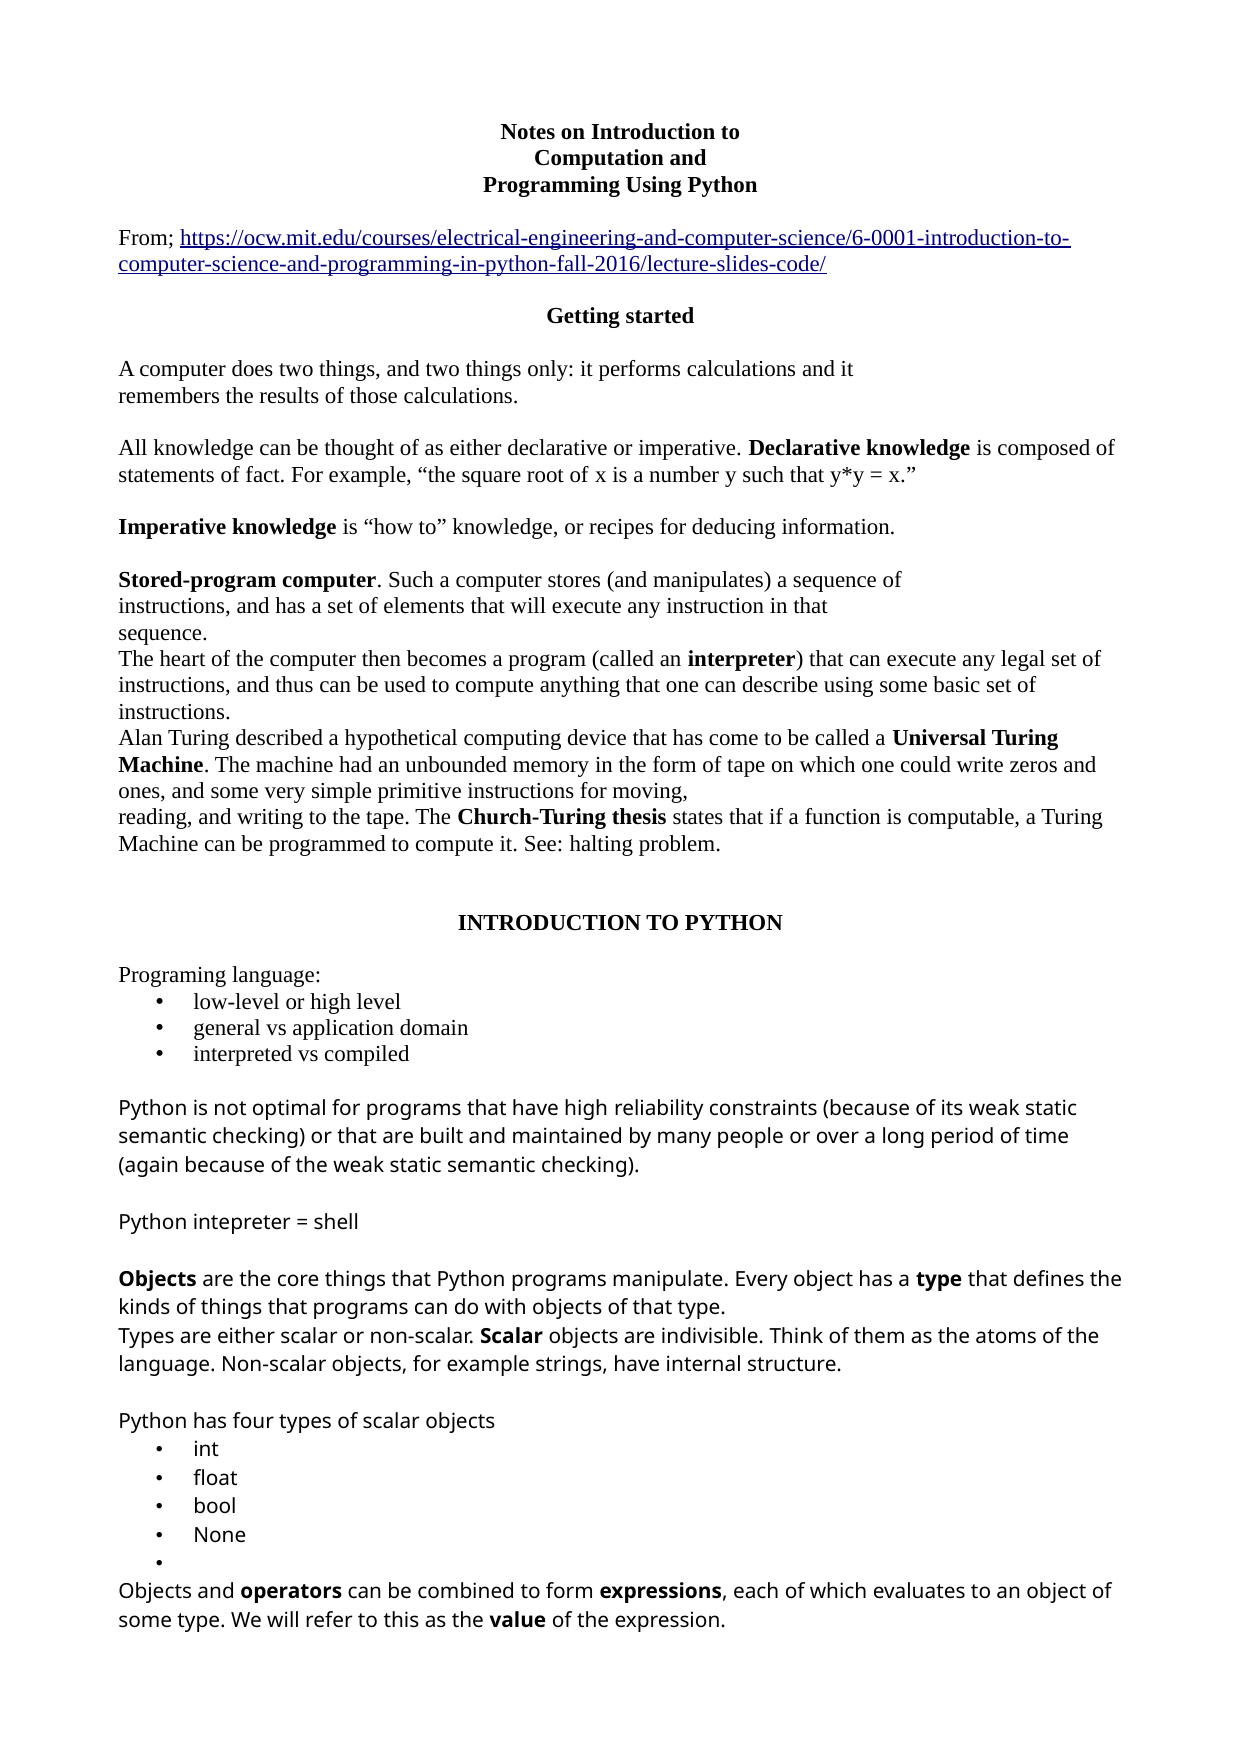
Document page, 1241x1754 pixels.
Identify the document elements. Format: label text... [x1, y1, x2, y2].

text instructions, and has a set of elements that will execute any instruction in that [118, 592, 1122, 619]
text INTRODUCTION TO PYTHON [118, 909, 1122, 935]
text Getting started [118, 303, 1122, 329]
list general vs application domain [156, 1014, 1122, 1041]
text Objects and operators can be combined to form expressions, each of which evaluates to an object of some type. We will refer to this as the value of the expression. [118, 1577, 1122, 1633]
list float [156, 1463, 1122, 1491]
text Stored-program computer. Such a computer stores (and manipulates) a sequence of [118, 566, 1122, 592]
text From; https://ocw.mit.edu/courses/electrical-engineering-and-computer-science/6-0001-introduction-to-computer-science-and-programming-in-python-fall-2016/lecture-slides-code/ [118, 223, 1122, 276]
list interpreted vs compiled [156, 1041, 1122, 1067]
text Objects are the core things that Python programs manipulate. Every object has a type that defines the kinds of things that programs can do with objects of that type. [118, 1264, 1122, 1321]
text Python intepreter = shell [118, 1207, 1122, 1235]
text Computation and [118, 144, 1122, 171]
text sequence. [118, 619, 1122, 645]
list int [156, 1434, 1122, 1463]
list low-level or high level [156, 988, 1122, 1014]
text A computer does two things, and two things only: it performs calculations and it [118, 355, 1122, 382]
text All knowledge can be thought of as either declarative or imperative. Declarative knowledge is composed of statements of fact. For example, “the square root of x is a number y such that y*y = x.” [118, 434, 1122, 487]
list None [156, 1520, 1122, 1548]
text Types are either scalar or non-scalar. Scalar objects are indivisible. Think of them as the atoms of the language. Non-scalar objects, for example strings, have internal structure. [118, 1321, 1122, 1378]
text Alan Turing described a hypothetical computing device that has come to be called a Universal Turing Machine. The machine had an unbounded memory in the form of tape on which one could write zeros and ones, and some very simple primitive instructions for moving, [118, 724, 1122, 803]
text Python is not optimal for programs that have high reliability constraints (because of its weak static semantic checking) or that are built and maintained by many people or over a long period of time (again because of the weak static semantic checking). [118, 1093, 1122, 1178]
text Programing language: [118, 961, 1122, 988]
text Python has four types of scalar objects [118, 1406, 1122, 1434]
text reading, and writing to the tape. The Church-Turing thesis states that if a function is computable, a Turing Machine can be programmed to compute it. See: halting problem. [118, 803, 1122, 856]
text The heart of the computer then becomes a program (called an interpreter) that can execute any legal set of instructions, and thus can be used to compute anything that one can describe using some basic set of instructions. [118, 645, 1122, 724]
text Imperative knowledge is “how to” knowledge, or recipes for deducing information. [118, 513, 1122, 540]
list bool [156, 1491, 1122, 1520]
text remembers the results of those calculations. [118, 382, 1122, 408]
text Programming Using Python [118, 171, 1122, 197]
text Notes on Introduction to [118, 118, 1122, 144]
